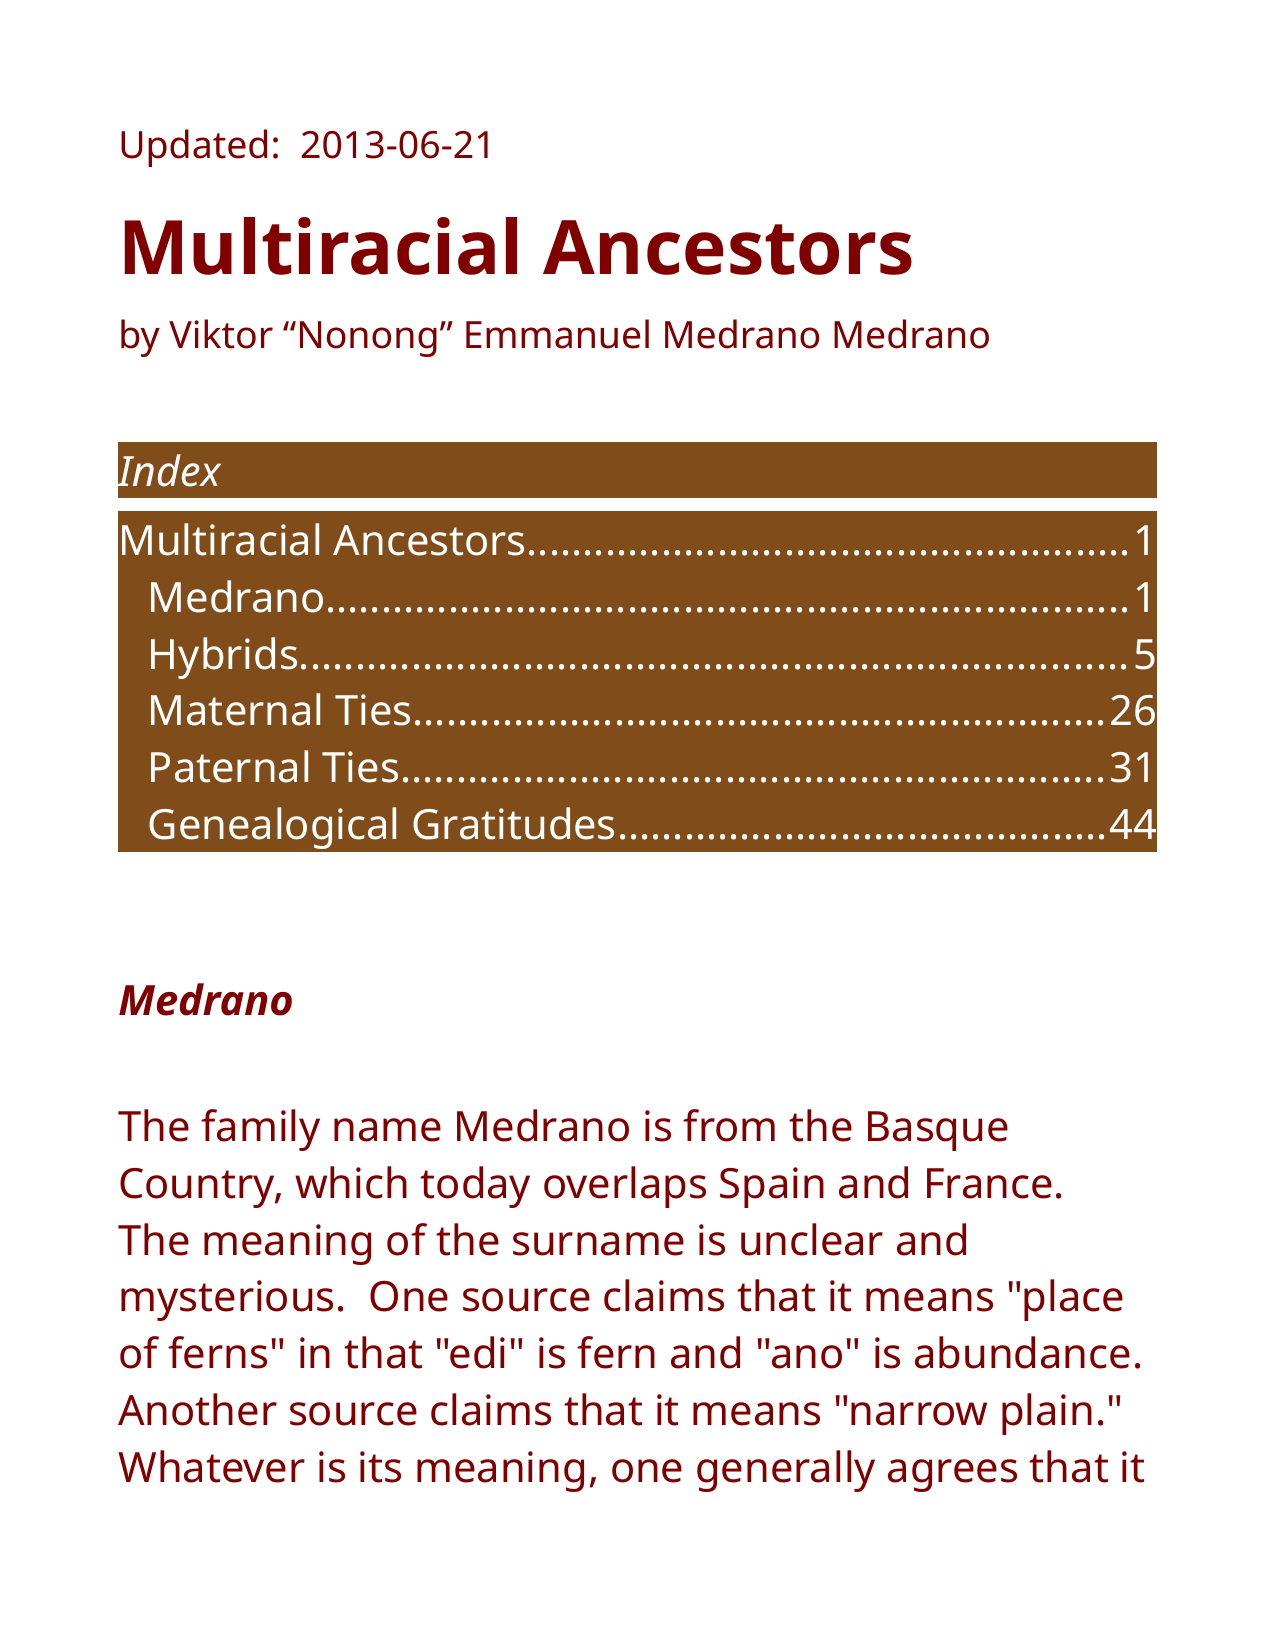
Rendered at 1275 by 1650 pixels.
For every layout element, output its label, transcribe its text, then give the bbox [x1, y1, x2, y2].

text Hybrids 5 [148, 624, 1157, 681]
text Multiracial Ancestors 1 [118, 511, 1157, 568]
text The family name Medrano is from the Basque Country, which today overlaps Spain and France. The meaning of the surname is unclear and mysterious. One source claims that it means "place of ferns" in that "edi" is fern and "ano" is abundance. Another source claims that it means "narrow plain." Whatever is its meaning, one generally agrees that it [118, 1097, 1157, 1494]
text Genealogical Gratitudes 44 [148, 795, 1157, 852]
subtitle Multiracial Ancestors [118, 194, 1157, 296]
text by Viktor “Nonong” Emmanuel Medrano Medrano [118, 309, 1157, 360]
text Medrano 1 [148, 568, 1157, 624]
text Updated: 2013-06-21 [118, 118, 1157, 169]
text Paternal Ties 31 [148, 738, 1157, 795]
subtitle Medrano [118, 971, 1157, 1028]
subtitle Index [118, 442, 1157, 498]
text Maternal Ties 26 [148, 681, 1157, 738]
